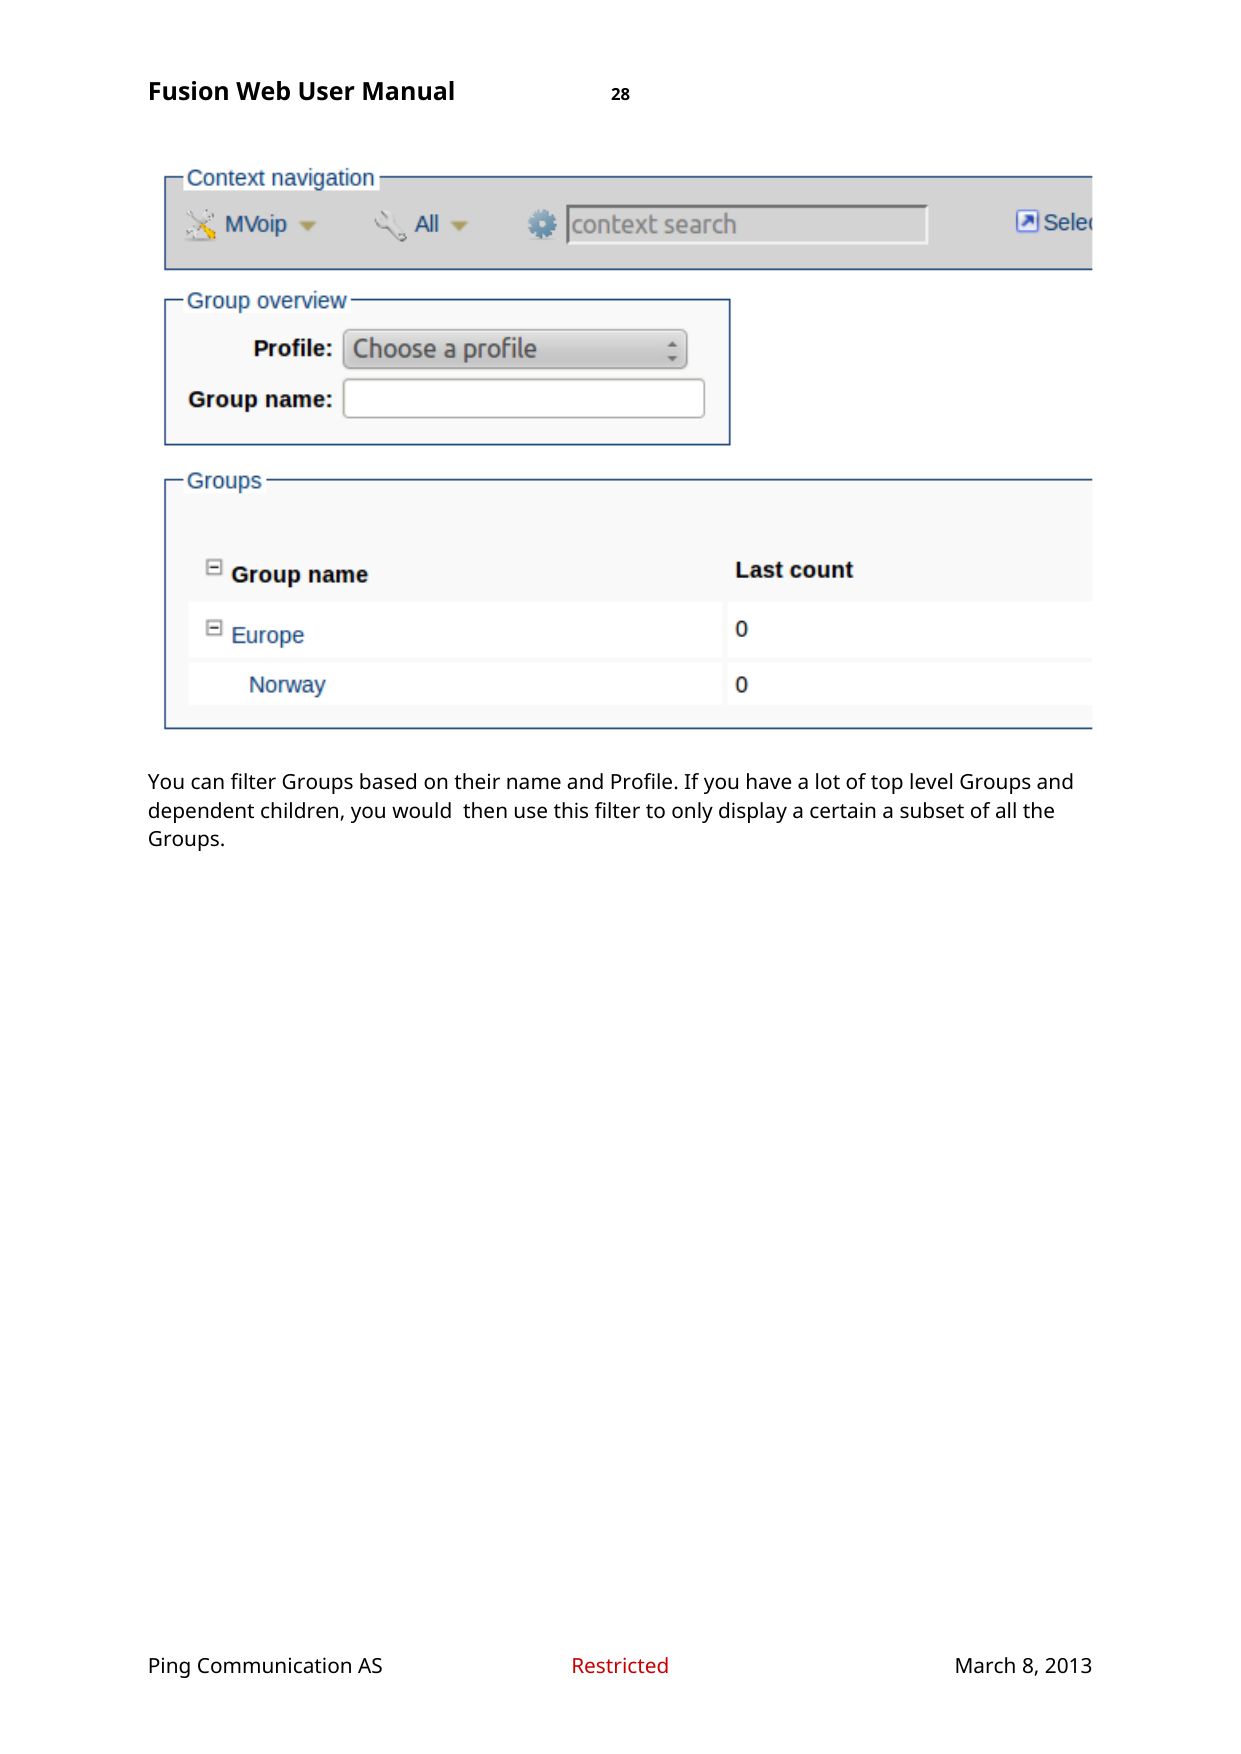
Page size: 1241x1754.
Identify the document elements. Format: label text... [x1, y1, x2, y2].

picture [147, 162, 1093, 739]
text You can filter Groups based on their name and Profile. If you have a lot of top level Groups and dependent children, you would then use this filter to only display a certain a subset of all the Groups. [148, 767, 1092, 853]
